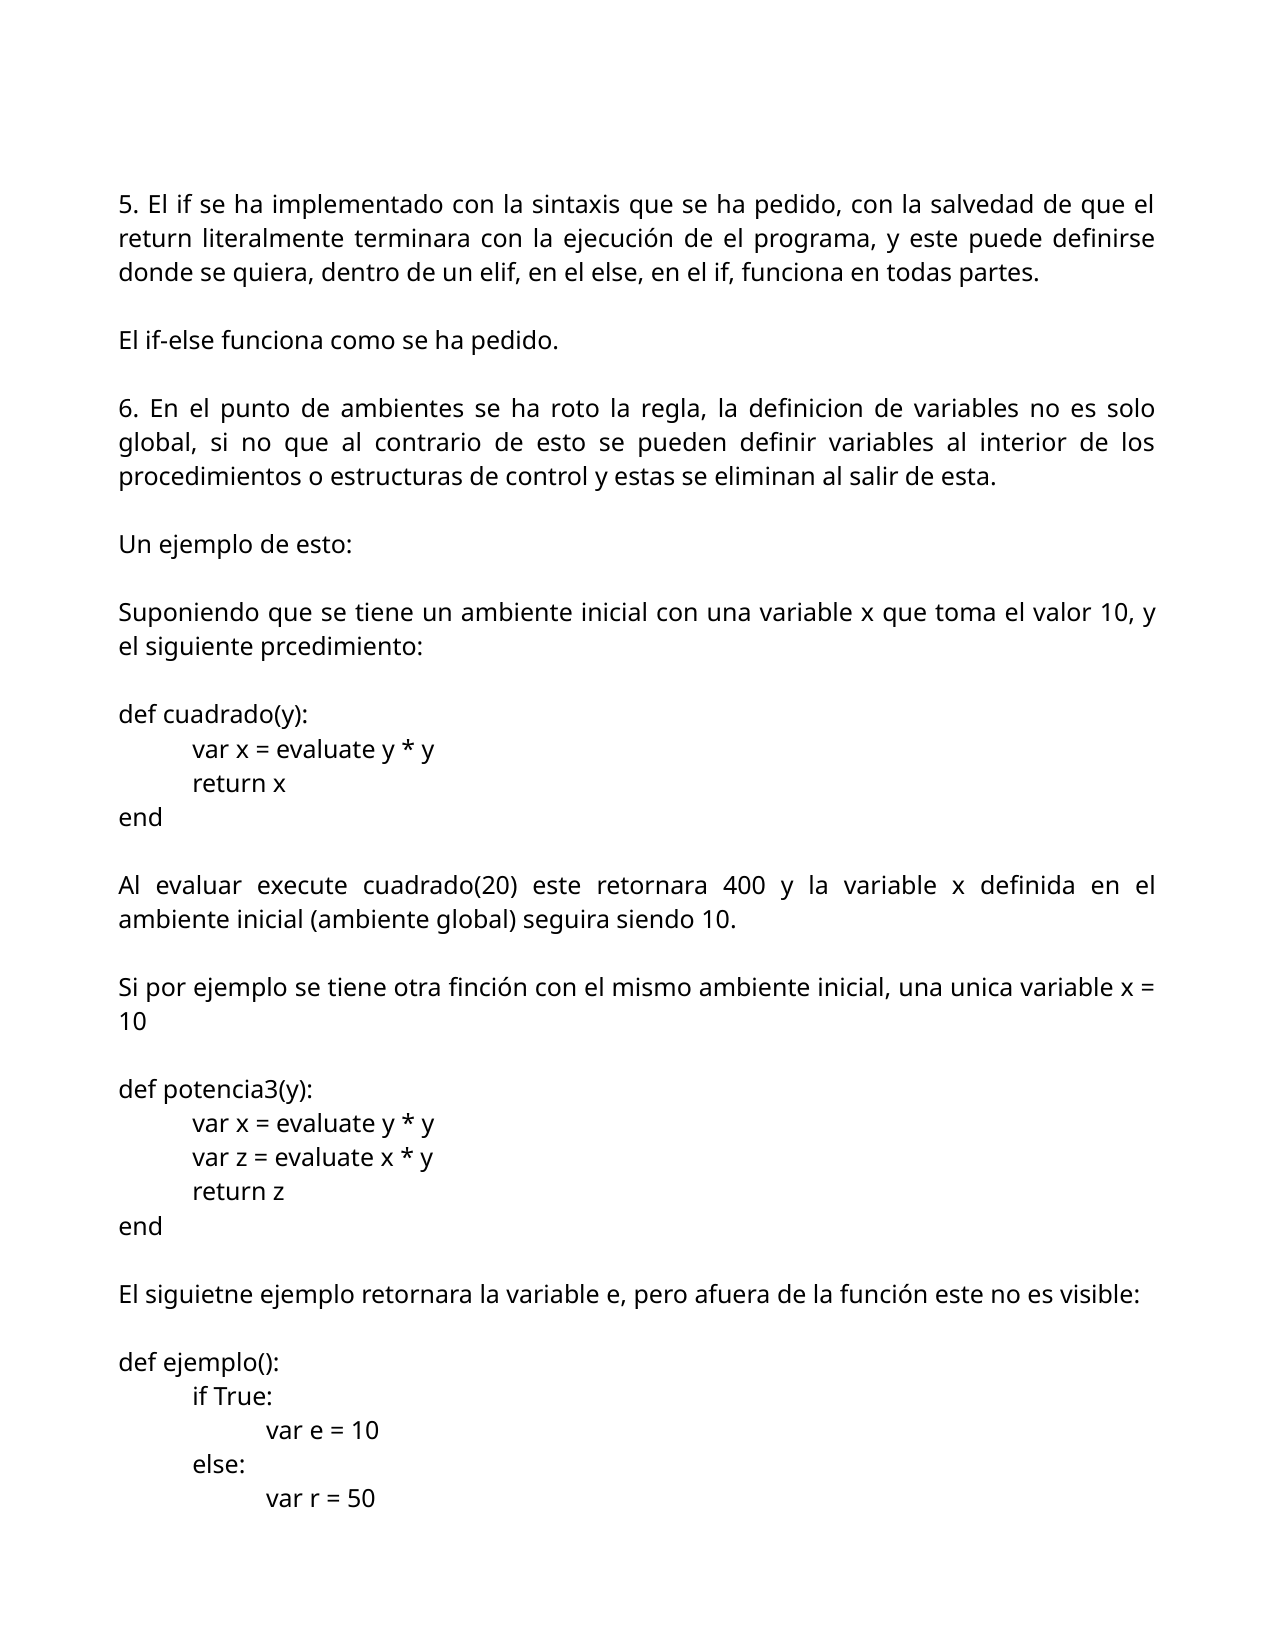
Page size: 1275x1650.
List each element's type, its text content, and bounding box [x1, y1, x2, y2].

text end [118, 799, 1157, 833]
text 6. En el punto de ambientes se ha roto la regla, la definicion de variables no es solo global, si no que al contrario de esto se pueden definir variables al interior de los procedimientos o estructuras de control y estas se eliminan al salir de esta. [118, 391, 1157, 493]
text var x = evaluate y * y [118, 731, 1157, 765]
text Si por ejemplo se tiene otra finción con el mismo ambiente inicial, una unica variable x = 10 [118, 970, 1157, 1038]
text var r = 50 [118, 1481, 1157, 1515]
text El if-else funciona como se ha pedido. [118, 322, 1157, 357]
text Al evaluar execute cuadrado(20) este retornara 400 y la variable x definida en el ambiente inicial (ambiente global) seguira siendo 10. [118, 867, 1157, 936]
text var z = evaluate x * y [118, 1140, 1157, 1174]
text var e = 10 [118, 1412, 1157, 1447]
text return x [118, 765, 1157, 799]
text El siguietne ejemplo retornara la variable e, pero afuera de la función este no es visible: [118, 1276, 1157, 1310]
text Suponiendo que se tiene un ambiente inicial con una variable x que toma el valor 10, y el siguiente prcedimiento: [118, 595, 1157, 663]
text else: [118, 1447, 1157, 1481]
text def cuadrado(y): [118, 697, 1157, 731]
text var x = evaluate y * y [118, 1106, 1157, 1140]
text if True: [118, 1378, 1157, 1412]
text def potencia3(y): [118, 1072, 1157, 1106]
text def ejemplo(): [118, 1344, 1157, 1378]
text 5. El if se ha implementado con la sintaxis que se ha pedido, con la salvedad de que el return literalmente terminara con la ejecución de el programa, y este puede definirse donde se quiera, dentro de un elif, en el else, en el if, funciona en todas partes. [118, 186, 1157, 288]
text Un ejemplo de esto: [118, 527, 1157, 561]
text return z [118, 1174, 1157, 1208]
text end [118, 1208, 1157, 1242]
